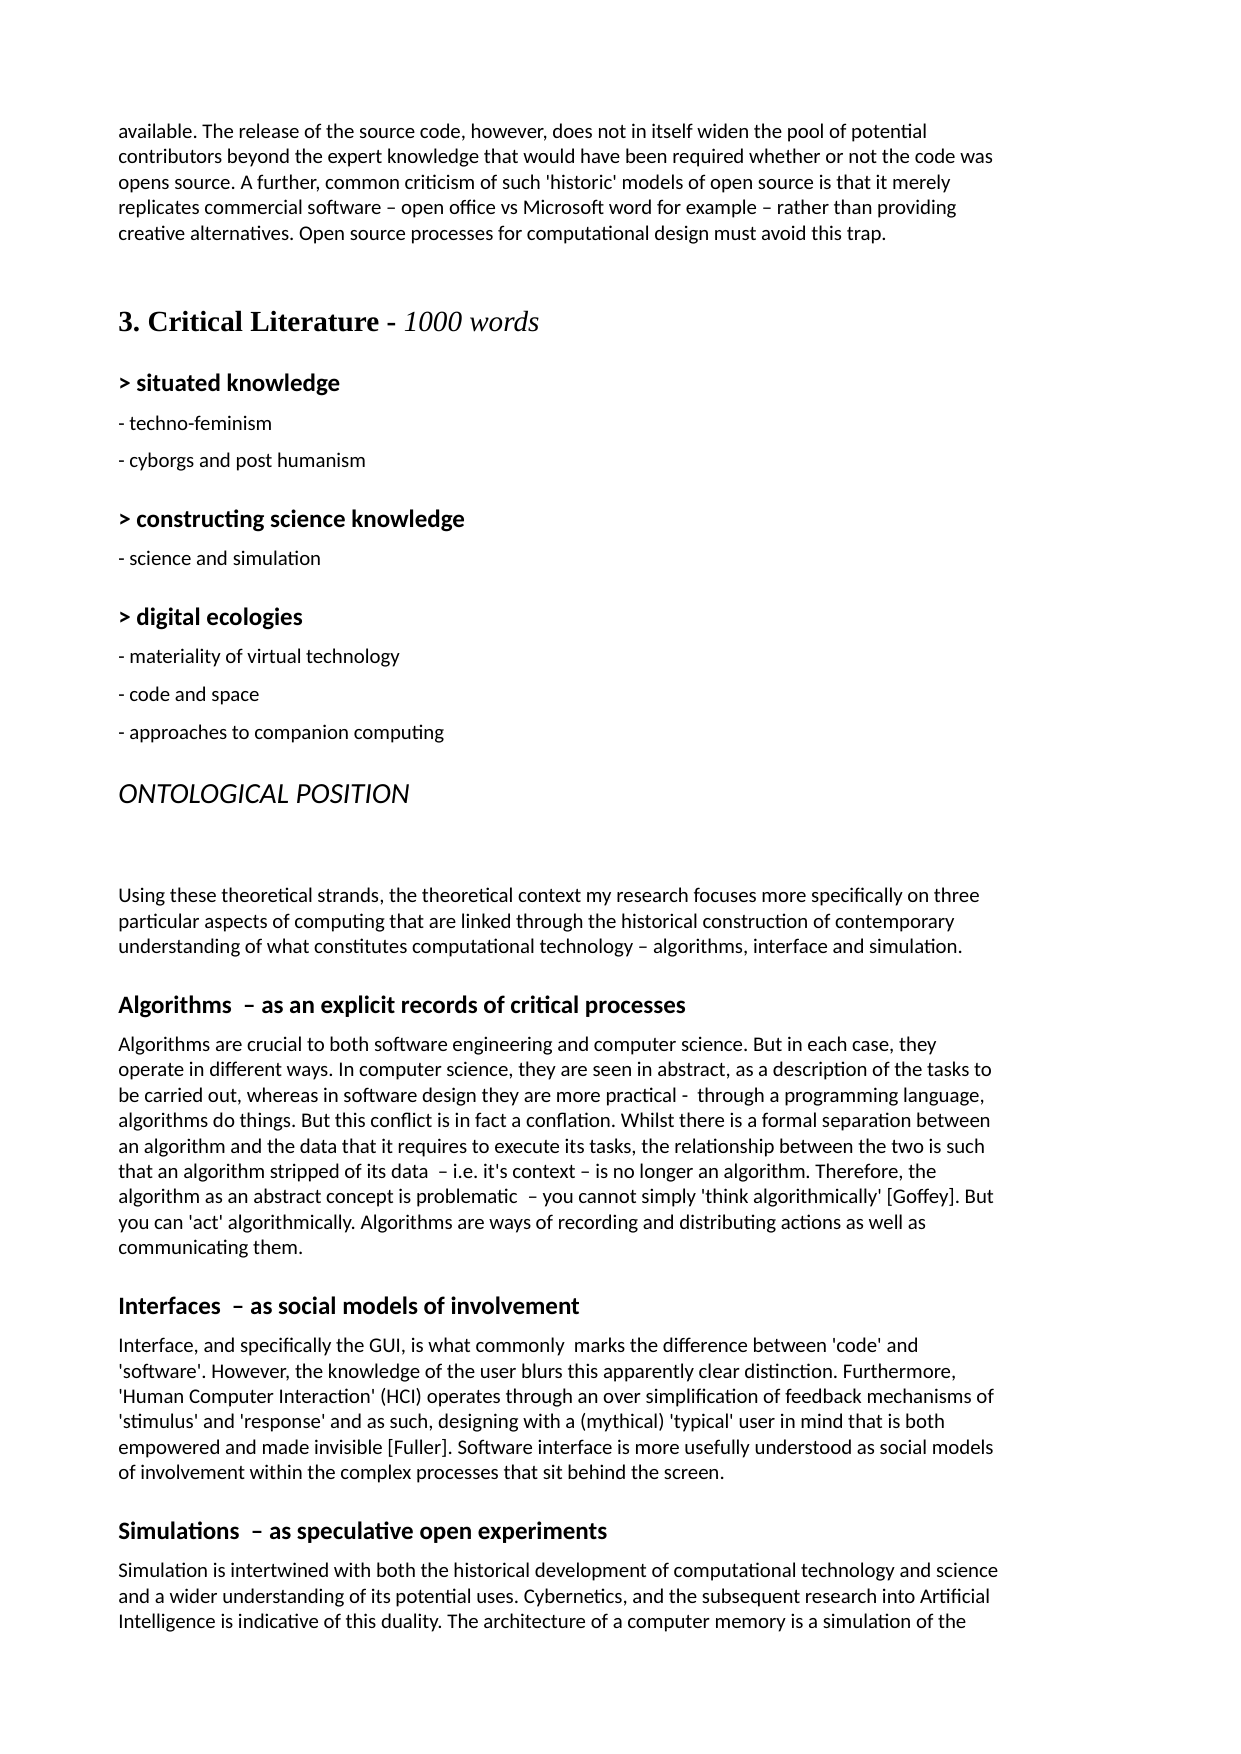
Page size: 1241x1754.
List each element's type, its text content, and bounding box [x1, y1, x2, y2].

subtitle ONTOLOGICAL POSITION [118, 775, 1122, 811]
text - techno-feminism [118, 410, 1004, 435]
text Using these theoretical strands, the theoretical context my research focuses more specifically on three particular aspects of computing that are linked through the historical construction of contemporary understanding of what constitutes computational technology – algorithms, interface and simulation. [118, 882, 1004, 959]
text available. The release of the source code, however, does not in itself widen the pool of potential contributors beyond the expert knowledge that would have been required whether or not the code was opens source. A further, common criticism of such 'historic' models of open source is that it merely replicates commercial software – open office vs Microsoft word for example – rather than providing creative alternatives. Open source processes for computational design must avoid this trap. [118, 118, 1004, 245]
subtitle 3. Critical Literature - 1000 words [118, 304, 1004, 337]
text Algorithms are crucial to both software engineering and computer science. But in each case, they operate in different ways. In computer science, they are seen in abstract, as a description of the tasks to be carried out, whereas in software design they are more practical - through a programming language, algorithms do things. But this conflict is in fact a conflation. Whilst there is a formal separation between an algorithm and the data that it requires to execute its tasks, the relationship between the two is such that an algorithm stripped of its data – i.e. it's context – is no longer an algorithm. Therefore, the algorithm as an abstract concept is problematic – you cannot simply 'think algorithmically' [Goffey]. But you can 'act' algorithmically. Algorithms are ways of recording and distributing actions as well as communicating them. [118, 1031, 1004, 1260]
text - approaches to companion computing [118, 719, 1004, 745]
text Simulation is intertwined with both the historical development of computational technology and science and a wider understanding of its potential uses. Cybernetics, and the subsequent research into Artificial Intelligence is indicative of this duality. The architecture of a computer memory is a simulation of the [118, 1557, 1004, 1634]
subtitle > digital ecologies [118, 601, 1122, 632]
text - science and simulation [118, 546, 1004, 571]
subtitle Interfaces – as social models of involvement [118, 1290, 1122, 1321]
text - cyborgs and post humanism [118, 448, 1004, 473]
subtitle Simulations – as speculative open experiments [118, 1515, 1122, 1546]
text - code and space [118, 681, 1004, 707]
text - materiality of virtual technology [118, 643, 1004, 669]
subtitle > constructing science knowledge [118, 503, 1122, 534]
text Interface, and specifically the GUI, is what commonly marks the difference between 'code' and 'software'. However, the knowledge of the user blurs this apparently clear distinction. Furthermore, 'Human Computer Interaction' (HCI) operates through an over simplification of feedback mechanisms of 'stimulus' and 'response' and as such, designing with a (mythical) 'typical' user in mind that is both empowered and made invisible [Fuller]. Software interface is more usefully understood as social models of involvement within the complex processes that sit behind the screen. [118, 1332, 1004, 1485]
subtitle > situated knowledge [118, 367, 1122, 398]
subtitle Algorithms – as an explicit records of critical processes [118, 989, 1122, 1019]
